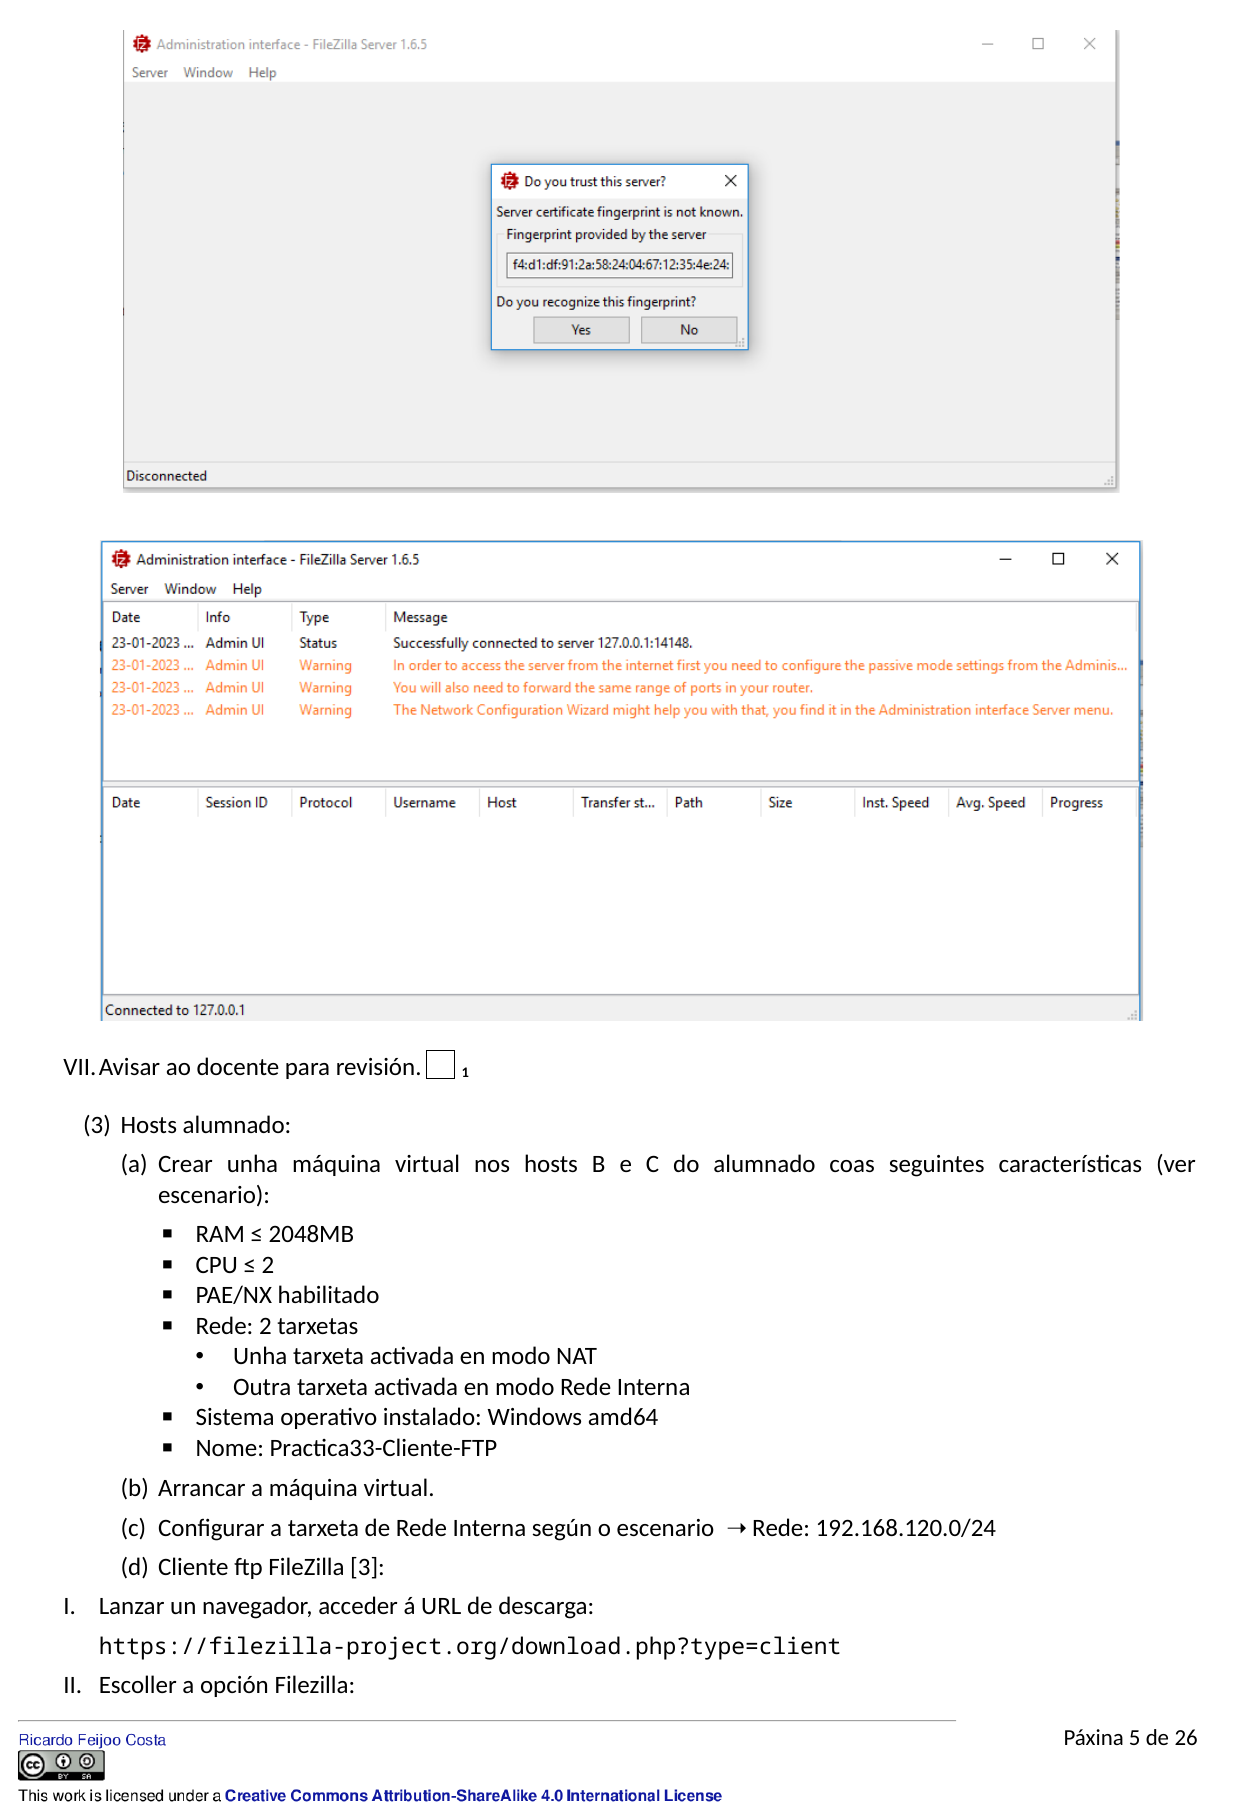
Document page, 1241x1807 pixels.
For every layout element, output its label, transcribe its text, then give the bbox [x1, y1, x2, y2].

list Crear unha máquina virtual nos hosts B e C do alumnado coas seguintes características (ver escenario): [120, 1148, 1197, 1209]
list Avisar ao docente para revisión. 1 [63, 1051, 1197, 1081]
list Escoller a opción Filezilla: [63, 1670, 1197, 1700]
list Hosts alumnado: [83, 1109, 1197, 1140]
list Arrancar a máquina virtual. [120, 1473, 1197, 1503]
picture [8, 1715, 957, 1806]
list Unha tarxeta activada en modo NAT [195, 1340, 1197, 1371]
list Nome: Practica33-Cliente-FTP [158, 1432, 1197, 1462]
list PAE/NX habilitado [158, 1279, 1197, 1310]
list Outra tarxeta activada en modo Rede Interna [195, 1371, 1197, 1401]
list RAM ≤ 2048MB [158, 1218, 1197, 1249]
list Cliente ftp FileZilla [3]: [120, 1551, 1197, 1582]
list Lanzar un navegador, acceder á URL de descarga: [63, 1590, 1197, 1621]
list Configurar a tarxeta de Rede Interna según o escenario ➝ Rede: 192.168.120.0/24 [120, 1512, 1197, 1542]
picture [99, 540, 1144, 1021]
list Sistema operativo instalado: Windows amd64 [158, 1401, 1197, 1432]
list Rede: 2 tarxetas [158, 1310, 1197, 1340]
list CPU ≤ 2 [158, 1249, 1197, 1279]
picture [123, 30, 1120, 493]
list https://filezilla-project.org/download.php?type=client [63, 1630, 1197, 1661]
